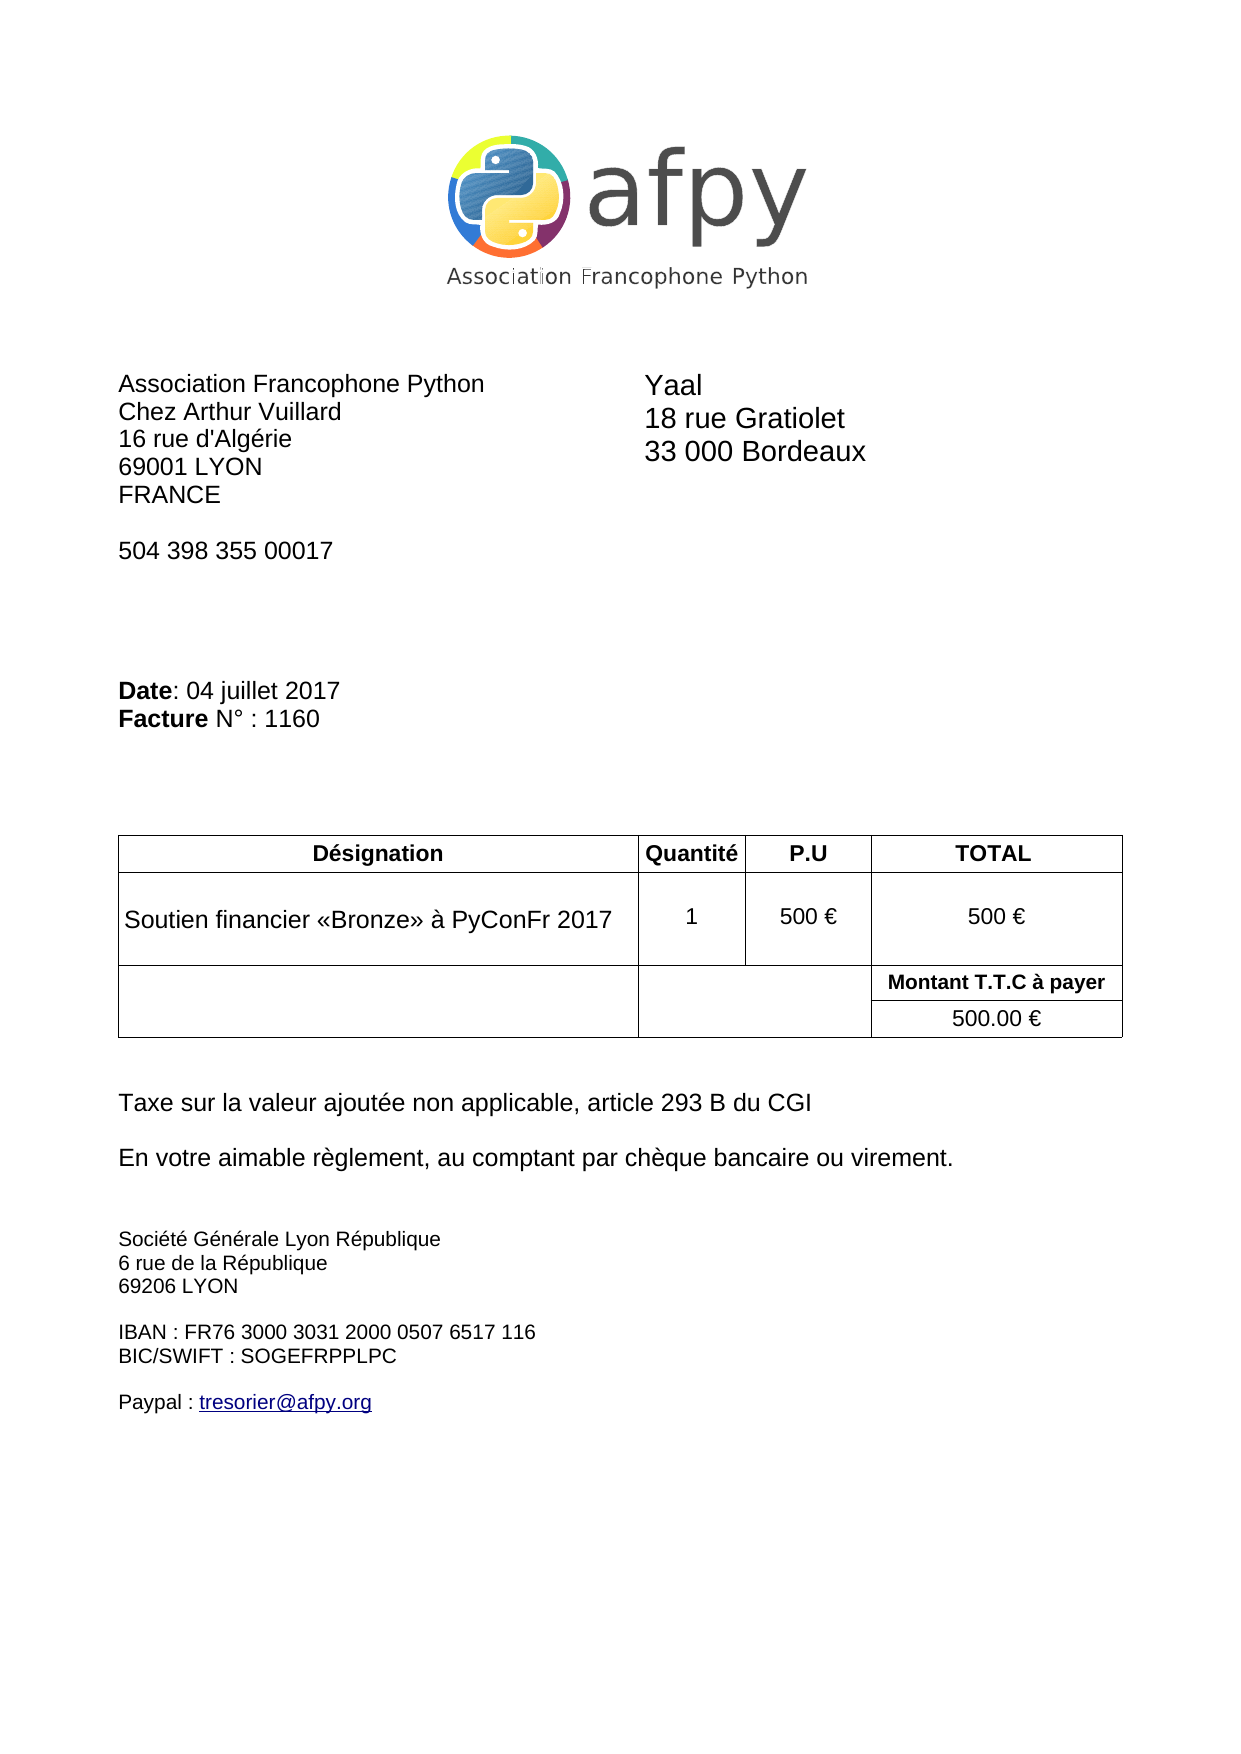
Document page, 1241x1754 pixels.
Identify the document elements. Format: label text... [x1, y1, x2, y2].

table_header P.U [746, 836, 871, 872]
table_header Yaal 18 rue Gratiolet 33 000 Bordeaux [644, 369, 1122, 565]
table_header Association Francophone Python Chez Arthur Vuillard 16 rue d'Algérie 69001 LYON FRANCE 504 398 355 00017 [118, 369, 535, 565]
table_header [119, 966, 638, 1037]
table_cell 1 [639, 873, 745, 965]
table_cell [118, 565, 535, 593]
table_header [639, 966, 871, 1037]
table_cell [644, 565, 1122, 593]
table_cell 500 € [746, 873, 871, 965]
table_header [535, 369, 644, 565]
text IBAN : FR76 3000 3031 2000 0507 6517 116 [118, 1321, 1122, 1344]
table_header Quantité [639, 836, 745, 872]
text Date: 04 juillet 2017 [118, 676, 1122, 704]
table_header Désignation [119, 836, 638, 872]
table_cell 500 € [872, 873, 1122, 965]
text 6 rue de la République [118, 1251, 1122, 1274]
table_cell [535, 565, 644, 593]
text 69206 LYON [118, 1274, 1122, 1298]
text Paypal : tresorier@afpy.org [118, 1391, 1122, 1414]
text Société Générale Lyon République [118, 1228, 1122, 1251]
table_header Montant T.T.C à payer [872, 966, 1122, 1000]
table_cell Soutien financier «Bronze» à PyConFr 2017 [119, 873, 638, 965]
text Taxe sur la valeur ajoutée non applicable, article 293 B du CGI [118, 1088, 1122, 1116]
text Facture N° : 1160 [118, 704, 1122, 732]
table_header TOTAL [872, 836, 1122, 872]
table_cell 500,00 € [872, 1001, 1122, 1037]
text BIC/SWIFT : SOGEFRPPLPC [118, 1344, 1122, 1367]
text En votre aimable règlement, au comptant par chèque bancaire ou virement. [118, 1144, 1122, 1172]
